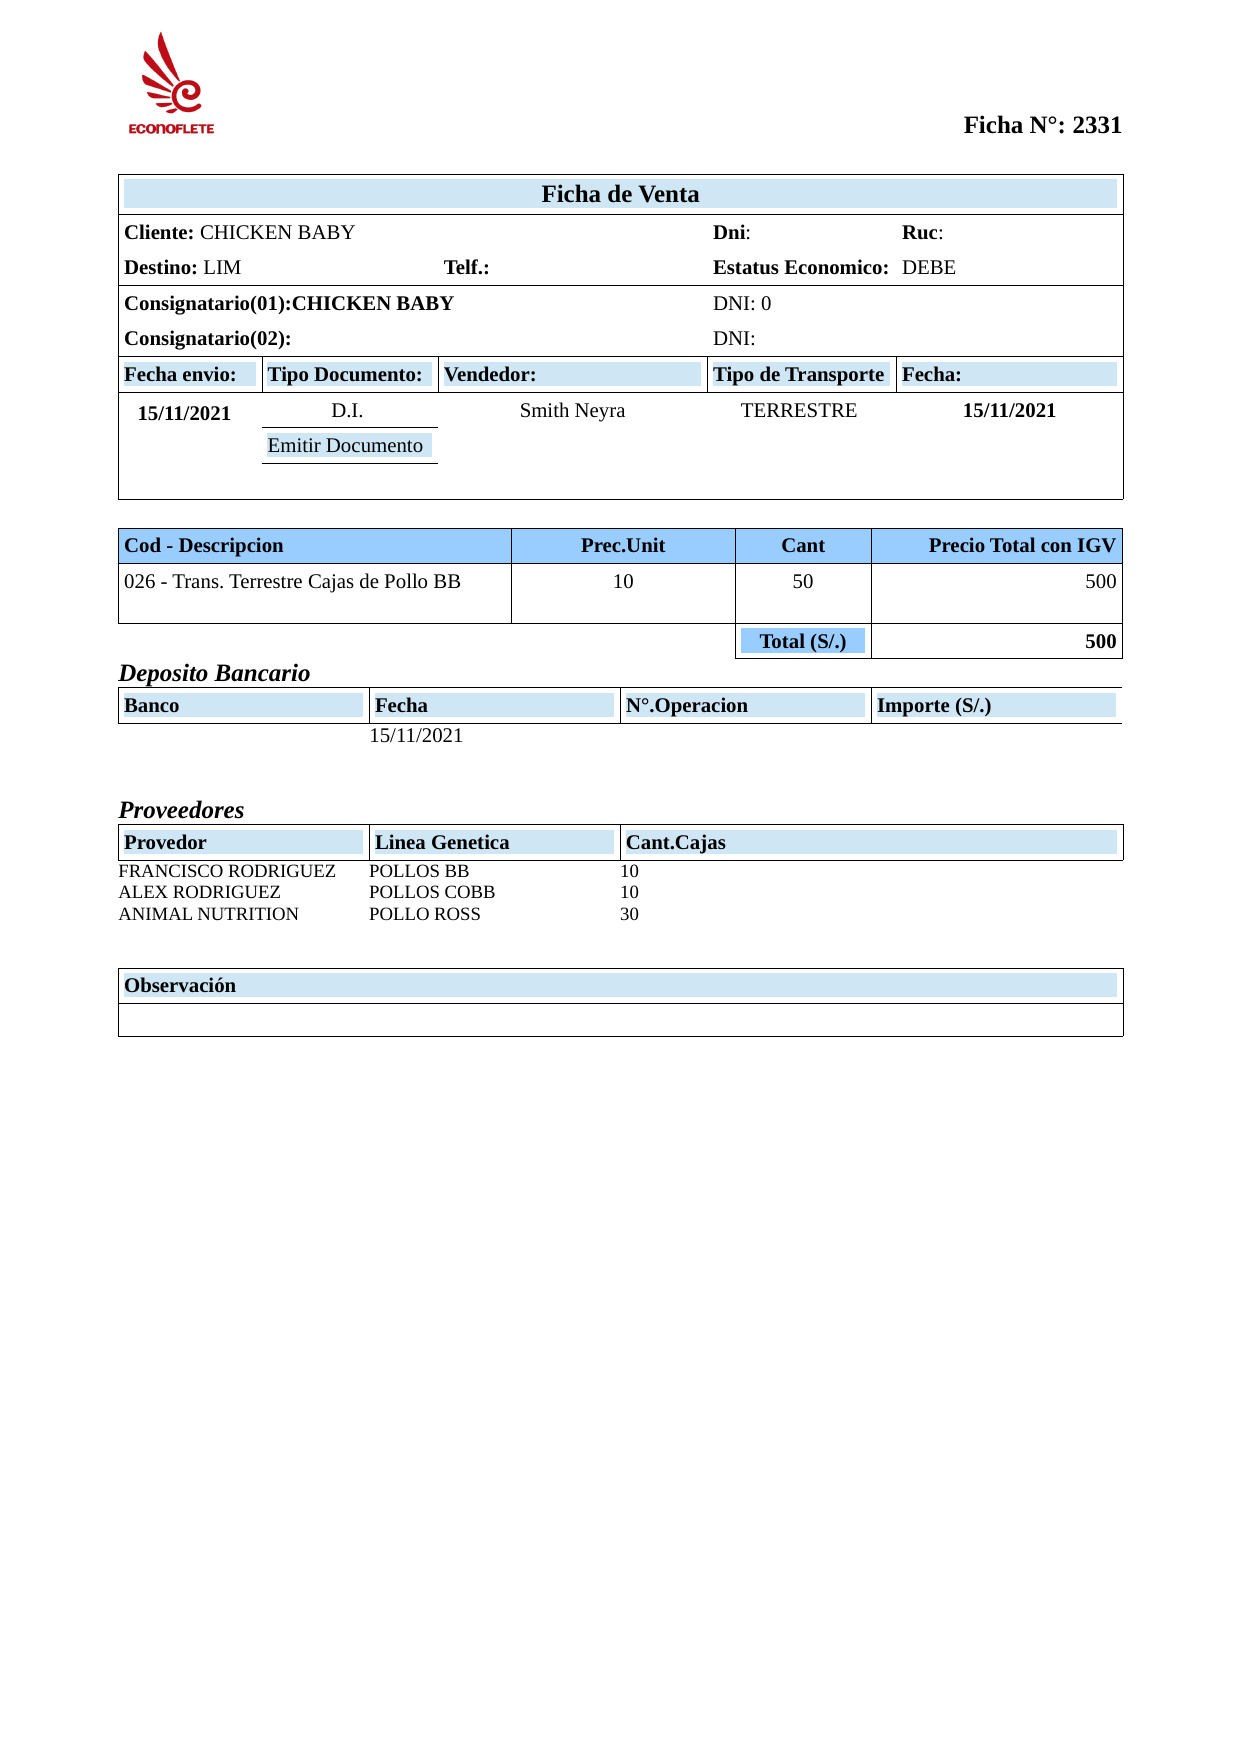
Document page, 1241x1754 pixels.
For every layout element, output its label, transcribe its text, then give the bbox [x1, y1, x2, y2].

table_cell 15/11/2021 [119, 393, 262, 498]
table_cell ALEX RODRIGUEZ [118, 881, 369, 903]
table_cell 10 [620, 861, 1123, 881]
table_cell [871, 771, 1122, 795]
table_header Banco [119, 688, 369, 723]
table_cell DEBE [896, 249, 1123, 285]
table_cell DNI: [707, 321, 1123, 356]
table_cell [620, 724, 871, 747]
table_cell Cliente: CHICKEN BABY [119, 215, 707, 249]
table_cell [620, 924, 1123, 946]
table_cell TERRESTRE [707, 393, 896, 498]
table_cell [262, 464, 438, 498]
table_cell [118, 771, 369, 795]
table_cell ANIMAL NUTRITION [118, 903, 369, 924]
table_cell [871, 724, 1122, 747]
table_cell [620, 946, 1123, 967]
table_cell POLLOS COBB [369, 881, 620, 903]
table_cell [119, 1004, 1123, 1036]
table_cell Fecha: [897, 357, 1123, 392]
table_header N°.Operacion [621, 688, 871, 723]
table_cell [118, 624, 511, 658]
table_cell 500 [872, 624, 1122, 658]
table_cell Dni: [707, 215, 896, 249]
table_cell D.I. [262, 393, 438, 427]
table_cell POLLO ROSS [369, 903, 620, 924]
table_cell Tipo Documento: [263, 357, 438, 392]
table_header Provedor [119, 825, 369, 859]
table_cell [620, 747, 871, 771]
table_header Precio Total con IGV [872, 529, 1122, 563]
table_cell Tipo de Transporte [708, 357, 896, 392]
table_cell [369, 771, 620, 795]
text Deposito Bancario [118, 658, 1122, 687]
table_cell [369, 747, 620, 771]
table_cell [369, 946, 620, 967]
table_header Observación [119, 969, 1123, 1003]
table_cell 50 [736, 564, 871, 623]
table_header Linea Genetica [370, 825, 620, 859]
table_cell FRANCISCO RODRIGUEZ [118, 861, 369, 881]
table_cell Vendedor: [439, 357, 707, 392]
table_cell 026 - Trans. Terrestre Cajas de Pollo BB [119, 564, 511, 623]
text Proveedores [118, 795, 1122, 824]
table_cell Estatus Economico: [707, 249, 896, 285]
table_header Cant.Cajas [621, 825, 1123, 859]
table_cell 15/11/2021 [369, 724, 620, 747]
picture [118, 31, 225, 134]
table_cell POLLOS BB [369, 861, 620, 881]
table_cell [118, 946, 369, 967]
table_cell 500 [872, 564, 1122, 623]
table_cell 15/11/2021 [896, 393, 1123, 498]
table_header Cant [736, 529, 871, 563]
table_cell 30 [620, 903, 1123, 924]
table_cell Emitir Documento [262, 428, 438, 463]
table_cell DNI: 0 [707, 286, 1123, 321]
table_cell Consignatario(01):CHICKEN BABY [119, 286, 707, 321]
table_cell Consignatario(02): [119, 321, 707, 356]
table_cell [118, 724, 369, 747]
table_cell Telf.: [438, 249, 707, 285]
table_cell [118, 924, 369, 946]
table_header Cod - Descripcion [119, 529, 511, 563]
table_cell [620, 771, 871, 795]
table_cell [871, 747, 1122, 771]
table_cell Ruc: [896, 215, 1123, 249]
table_cell Fecha envio: [119, 357, 262, 392]
table_header Fecha [370, 688, 620, 723]
table_header Prec.Unit [512, 529, 735, 563]
table_cell [118, 747, 369, 771]
table_cell Smith Neyra [438, 393, 707, 498]
table_cell [511, 624, 735, 658]
table_cell 10 [512, 564, 735, 623]
table_cell 10 [620, 881, 1123, 903]
table_header Ficha de Venta [119, 175, 1123, 214]
table_cell Total (S/.) [736, 624, 871, 658]
table_cell [369, 924, 620, 946]
table_cell Destino: LIM [119, 249, 438, 285]
table_header Importe (S/.) [872, 688, 1122, 723]
